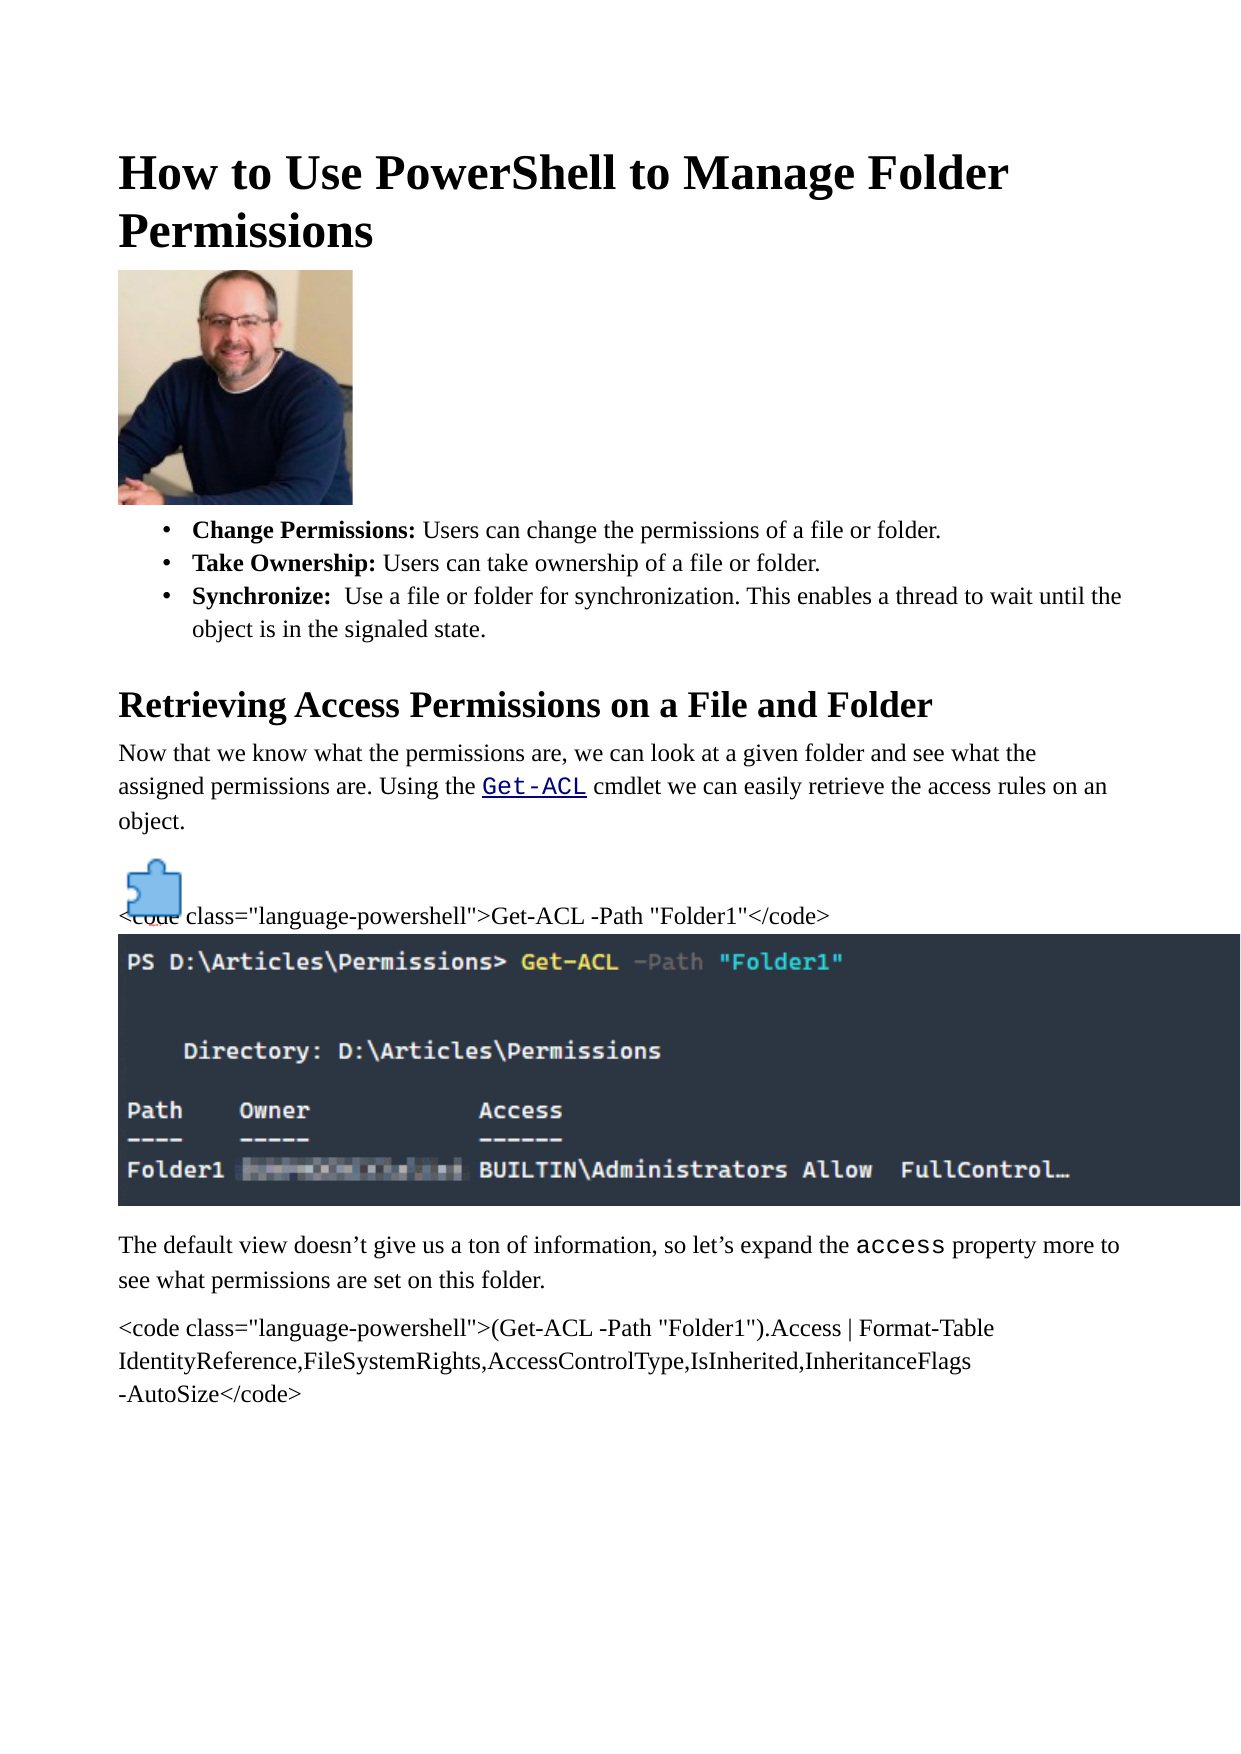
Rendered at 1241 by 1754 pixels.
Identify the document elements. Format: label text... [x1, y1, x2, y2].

picture [118, 270, 353, 505]
text ​<code class="language-powershell">(Get-ACL -Path "Folder1").Access | Format-Table IdentityReference,FileSystemRights,AccessControlType,IsInherited,InheritanceFlags -AutoSize</code> [118, 1313, 1122, 1408]
text Now that we know what the permissions are, we can look at a given folder and see what the assigned permissions are. Using the Get-ACL cmdlet we can easily retrieve the access rules on an object. [118, 738, 1122, 835]
text The default view doesn’t give us a ton of information, so let’s expand the access property more to see what permissions are set on this folder. [118, 1230, 1122, 1294]
list Change Permissions: Users can change the permissions of a file or folder. [162, 515, 1122, 543]
picture [118, 934, 1241, 1206]
subtitle How to Use PowerShell to Manage Folder Permissions [118, 143, 1122, 258]
subtitle Retrieving Access Permissions on a File and Folder [118, 682, 1122, 725]
list Take Ownership: Users can take ownership of a file or folder. [162, 548, 1122, 576]
list Synchronize: Use a file or folder for synchronization. This enables a thread to wait until the object is in the signaled state. [162, 581, 1122, 642]
text ​<code class="language-powershell">Get-ACL -Path "Folder1"</code> [118, 901, 1122, 930]
